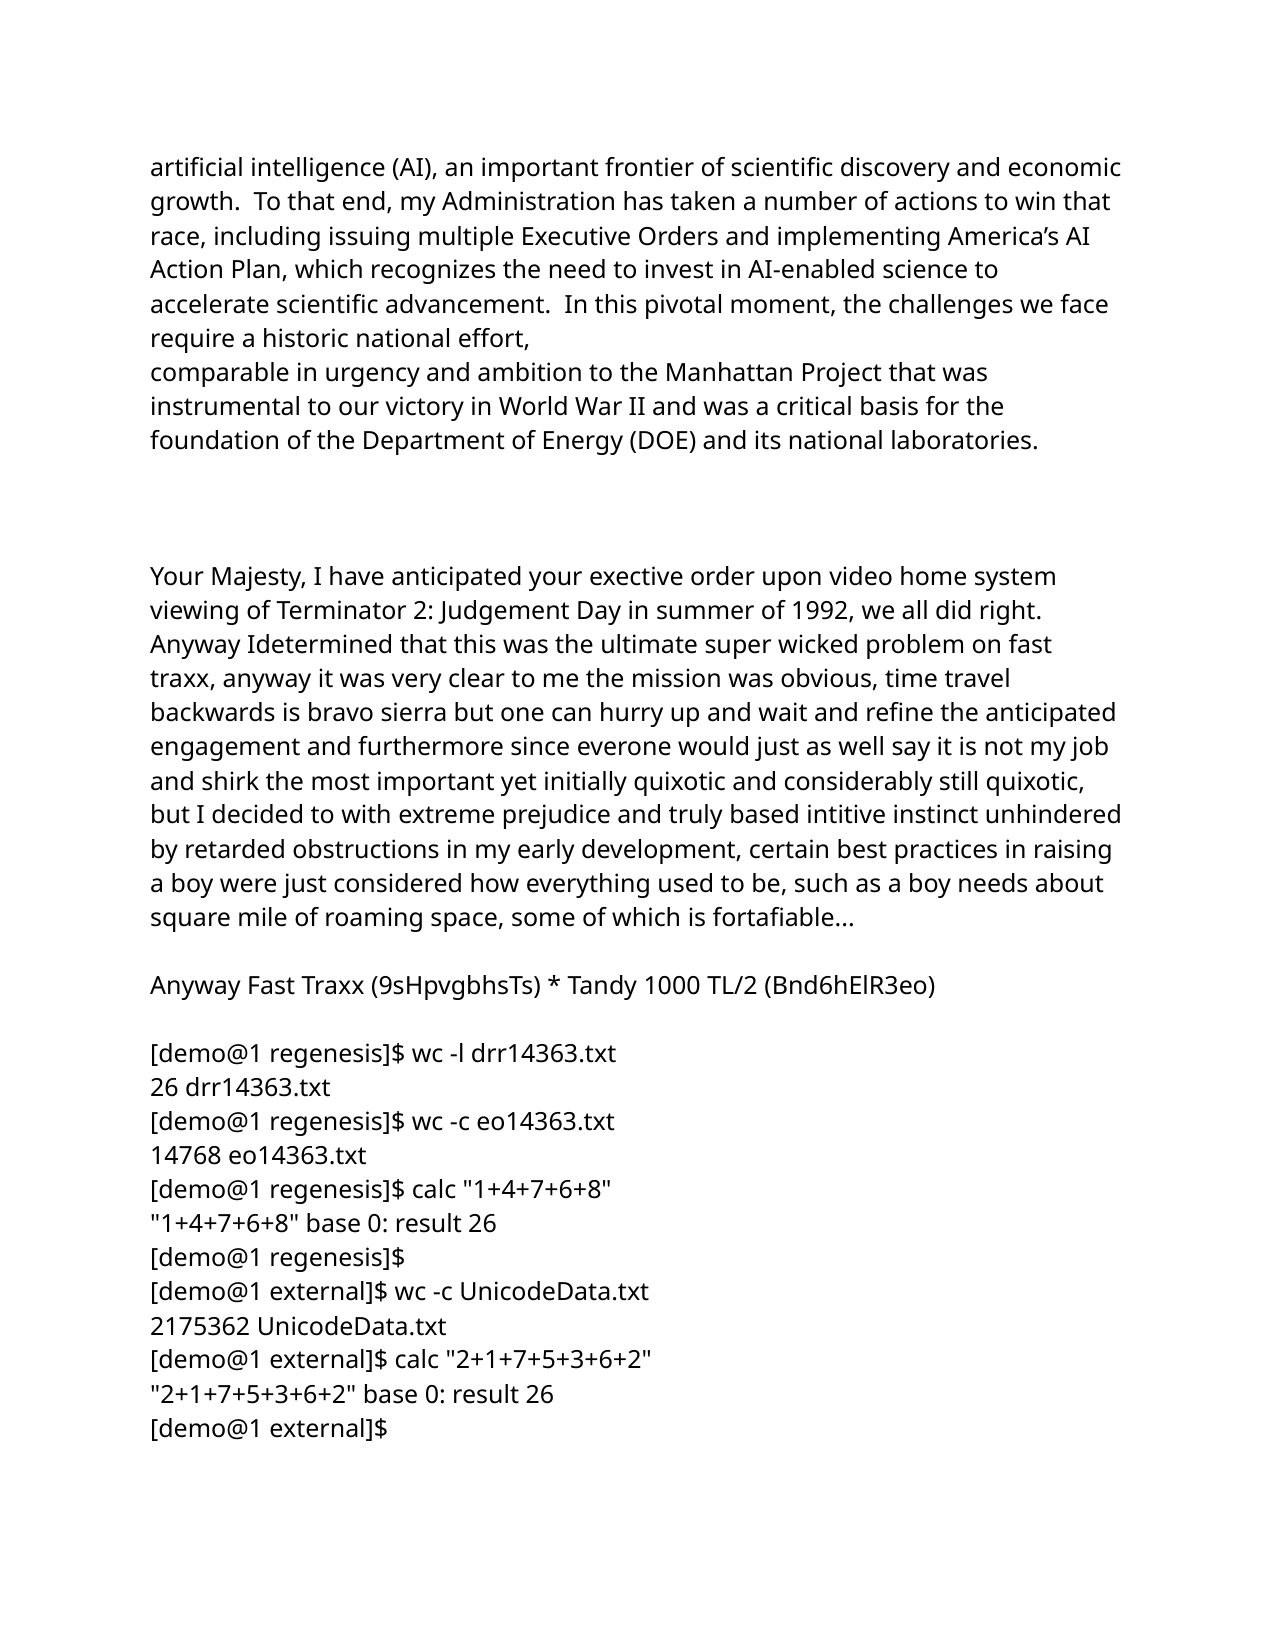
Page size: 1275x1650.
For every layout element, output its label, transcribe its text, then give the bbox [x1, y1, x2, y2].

text Your Majesty, I have anticipated your exective order upon video home system viewing of Terminator 2: Judgement Day in summer of 1992, we all did right. Anyway Idetermined that this was the ultimate super wicked problem on fast traxx, anyway it was very clear to me the mission was obvious, time travel backwards is bravo sierra but one can hurry up and wait and refine the anticipated engagement and furthermore since everone would just as well say it is not my job and shirk the most important yet initially quixotic and considerably still quixotic, but I decided to with extreme prejudice and truly based intitive instinct unhindered by retarded obstructions in my early development, certain best practices in raising a boy were just considered how everything used to be, such as a boy needs about square mile of roaming space, some of which is fortafiable... [150, 559, 1125, 933]
text "2+1+7+5+3+6+2" base 0: result 26 [150, 1376, 1125, 1410]
text [demo@1 external]$ calc "2+1+7+5+3+6+2" [150, 1342, 1125, 1376]
text [demo@1 regenesis]$ wc -c eo14363.txt [150, 1104, 1125, 1138]
text [demo@1 regenesis]$ [150, 1240, 1125, 1274]
text [demo@1 external]$ [150, 1410, 1125, 1444]
text [demo@1 regenesis]$ calc "1+4+7+6+8" [150, 1172, 1125, 1206]
text comparable in urgency and ambition to the Manhattan Project that was instrumental to our victory in World War II and was a critical basis for the foundation of the Department of Energy (DOE) and its national laboratories. [150, 354, 1125, 457]
text artificial intelligence (AI), an important frontier of scientific discovery and economic growth. To that end, my Administration has taken a number of actions to win that race, including issuing multiple Executive Orders and implementing America’s AI Action Plan, which recognizes the need to invest in AI-enabled science to accelerate scientific advancement. In this pivotal moment, the challenges we face require a historic national effort, [150, 150, 1125, 354]
text [demo@1 external]$ wc -c UnicodeData.txt [150, 1274, 1125, 1308]
text 2175362 UnicodeData.txt [150, 1308, 1125, 1342]
text "1+4+7+6+8" base 0: result 26 [150, 1206, 1125, 1240]
text [demo@1 regenesis]$ wc -l drr14363.txt [150, 1036, 1125, 1070]
text 26 drr14363.txt [150, 1070, 1125, 1104]
text Anyway Fast Traxx (9sHpvgbhsTs) * Tandy 1000 TL/2 (Bnd6hElR3eo) [150, 967, 1125, 1002]
text 14768 eo14363.txt [150, 1138, 1125, 1172]
